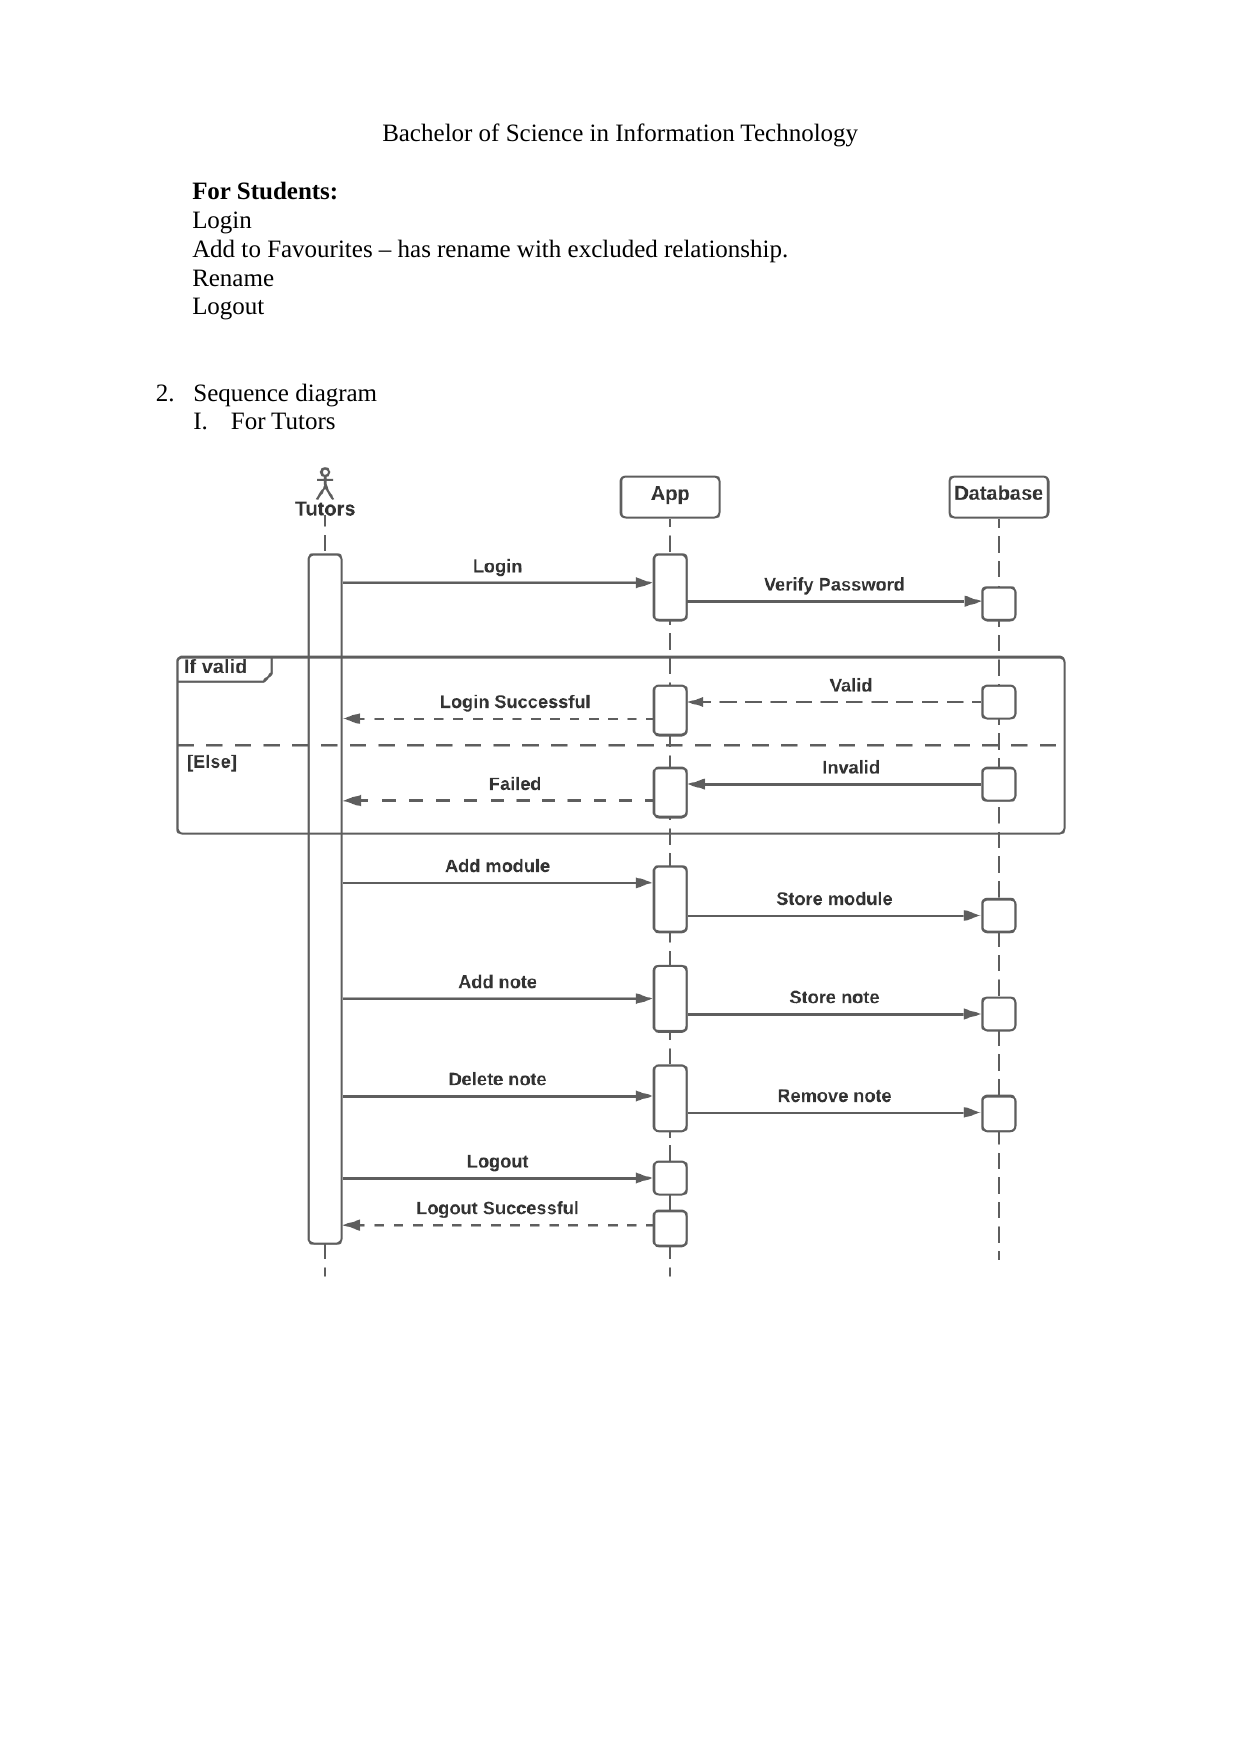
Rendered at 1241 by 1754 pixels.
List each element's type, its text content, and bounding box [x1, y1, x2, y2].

text Logout [118, 291, 1122, 320]
text For Students: [118, 176, 1122, 205]
picture [144, 435, 1097, 1309]
text Rename [118, 263, 1122, 291]
text Add to Favourites – has rename with excluded relationship. [118, 234, 1122, 263]
list Sequence diagram [156, 378, 1122, 406]
text Login [118, 205, 1122, 234]
list For Tutors [193, 406, 1122, 435]
